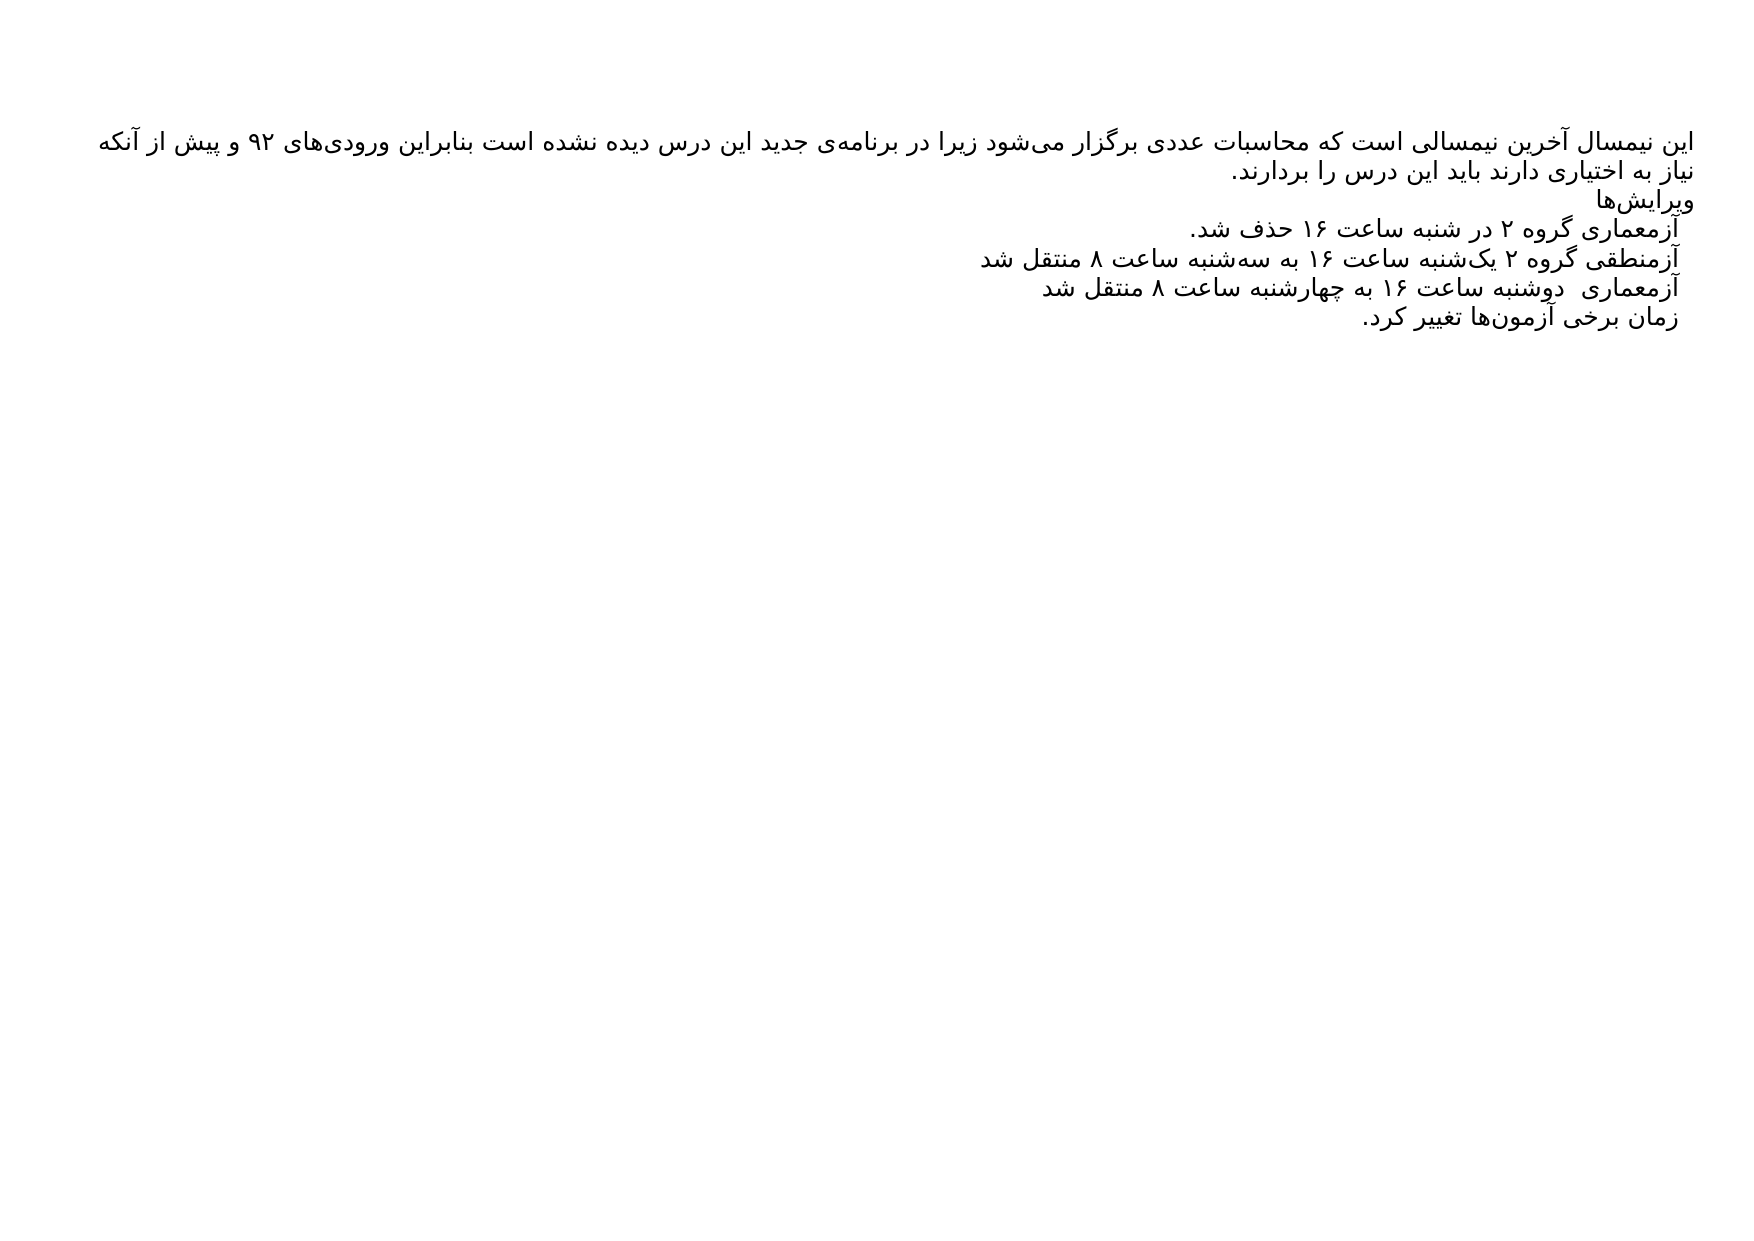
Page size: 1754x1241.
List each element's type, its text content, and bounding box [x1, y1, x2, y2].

text ویرایش‌ها [59, 186, 1695, 215]
text آزمعماری دوشنبه ساعت ۱۶ به چهارشنبه ساعت ۸ منتقل شد [59, 273, 1695, 302]
text زمان برخی آزمون‌ها تغییر کرد. [59, 302, 1695, 331]
text این نیمسال آخرین نیمسالی است که محاسبات عددی برگزار می‌شود زیرا در برنامه‌ی جدید این درس دیده نشده است بنابراین ورودی‌های ۹۲ و پیش از آنکه نیاز به اختیاری دارند باید این درس را بردارند. [59, 127, 1695, 186]
text آزمنطقی گروه ۲ یک‌شنبه ساعت ۱۶ به سه‌شنبه ساعت ۸ منتقل شد [59, 244, 1695, 273]
text آزمعماری گروه ۲ در شنبه ساعت ۱۶ حذف شد. [59, 215, 1695, 244]
